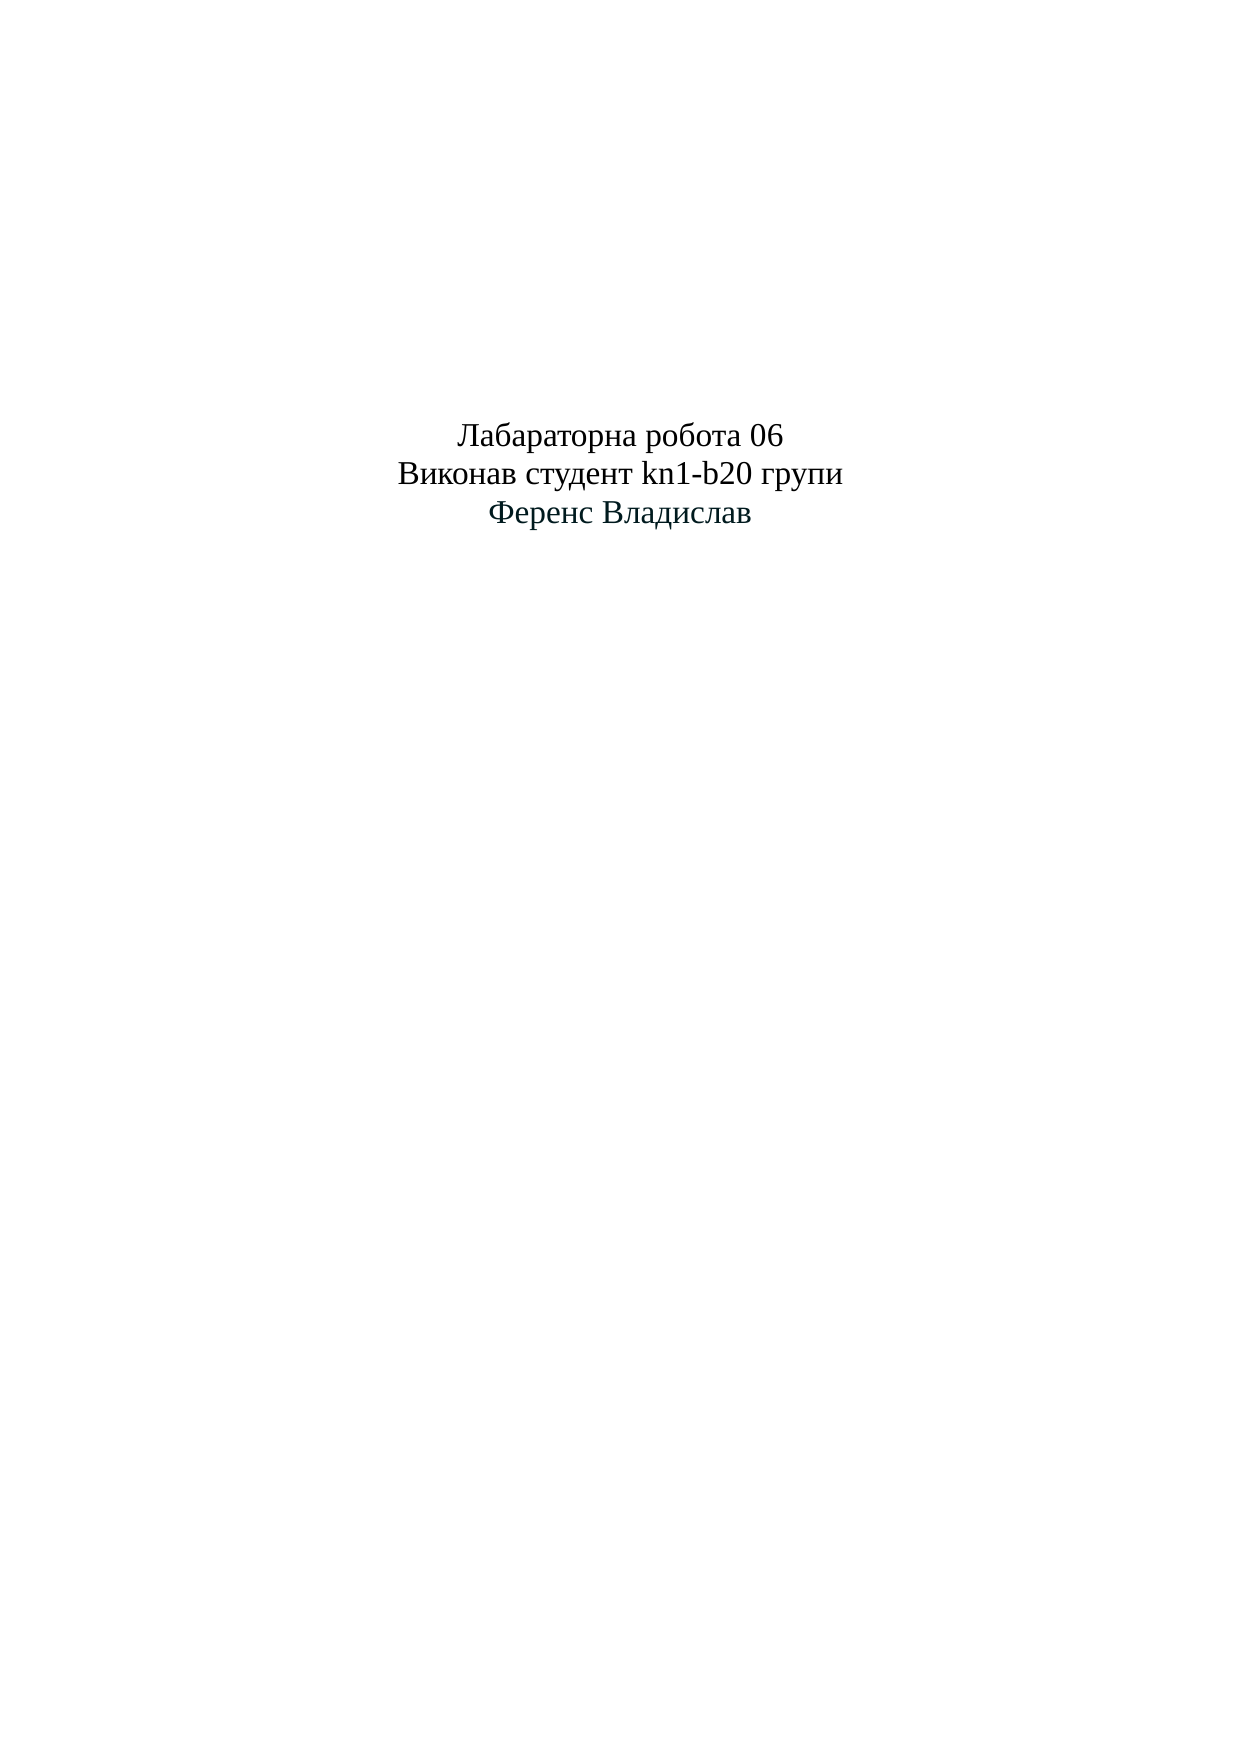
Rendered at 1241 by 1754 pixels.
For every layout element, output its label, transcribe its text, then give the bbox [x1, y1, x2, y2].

text Лабараторна робота 06 [118, 415, 1122, 453]
text Виконав студент kn1-b20 групи [118, 453, 1122, 492]
text Ференс Владислав [118, 492, 1122, 530]
